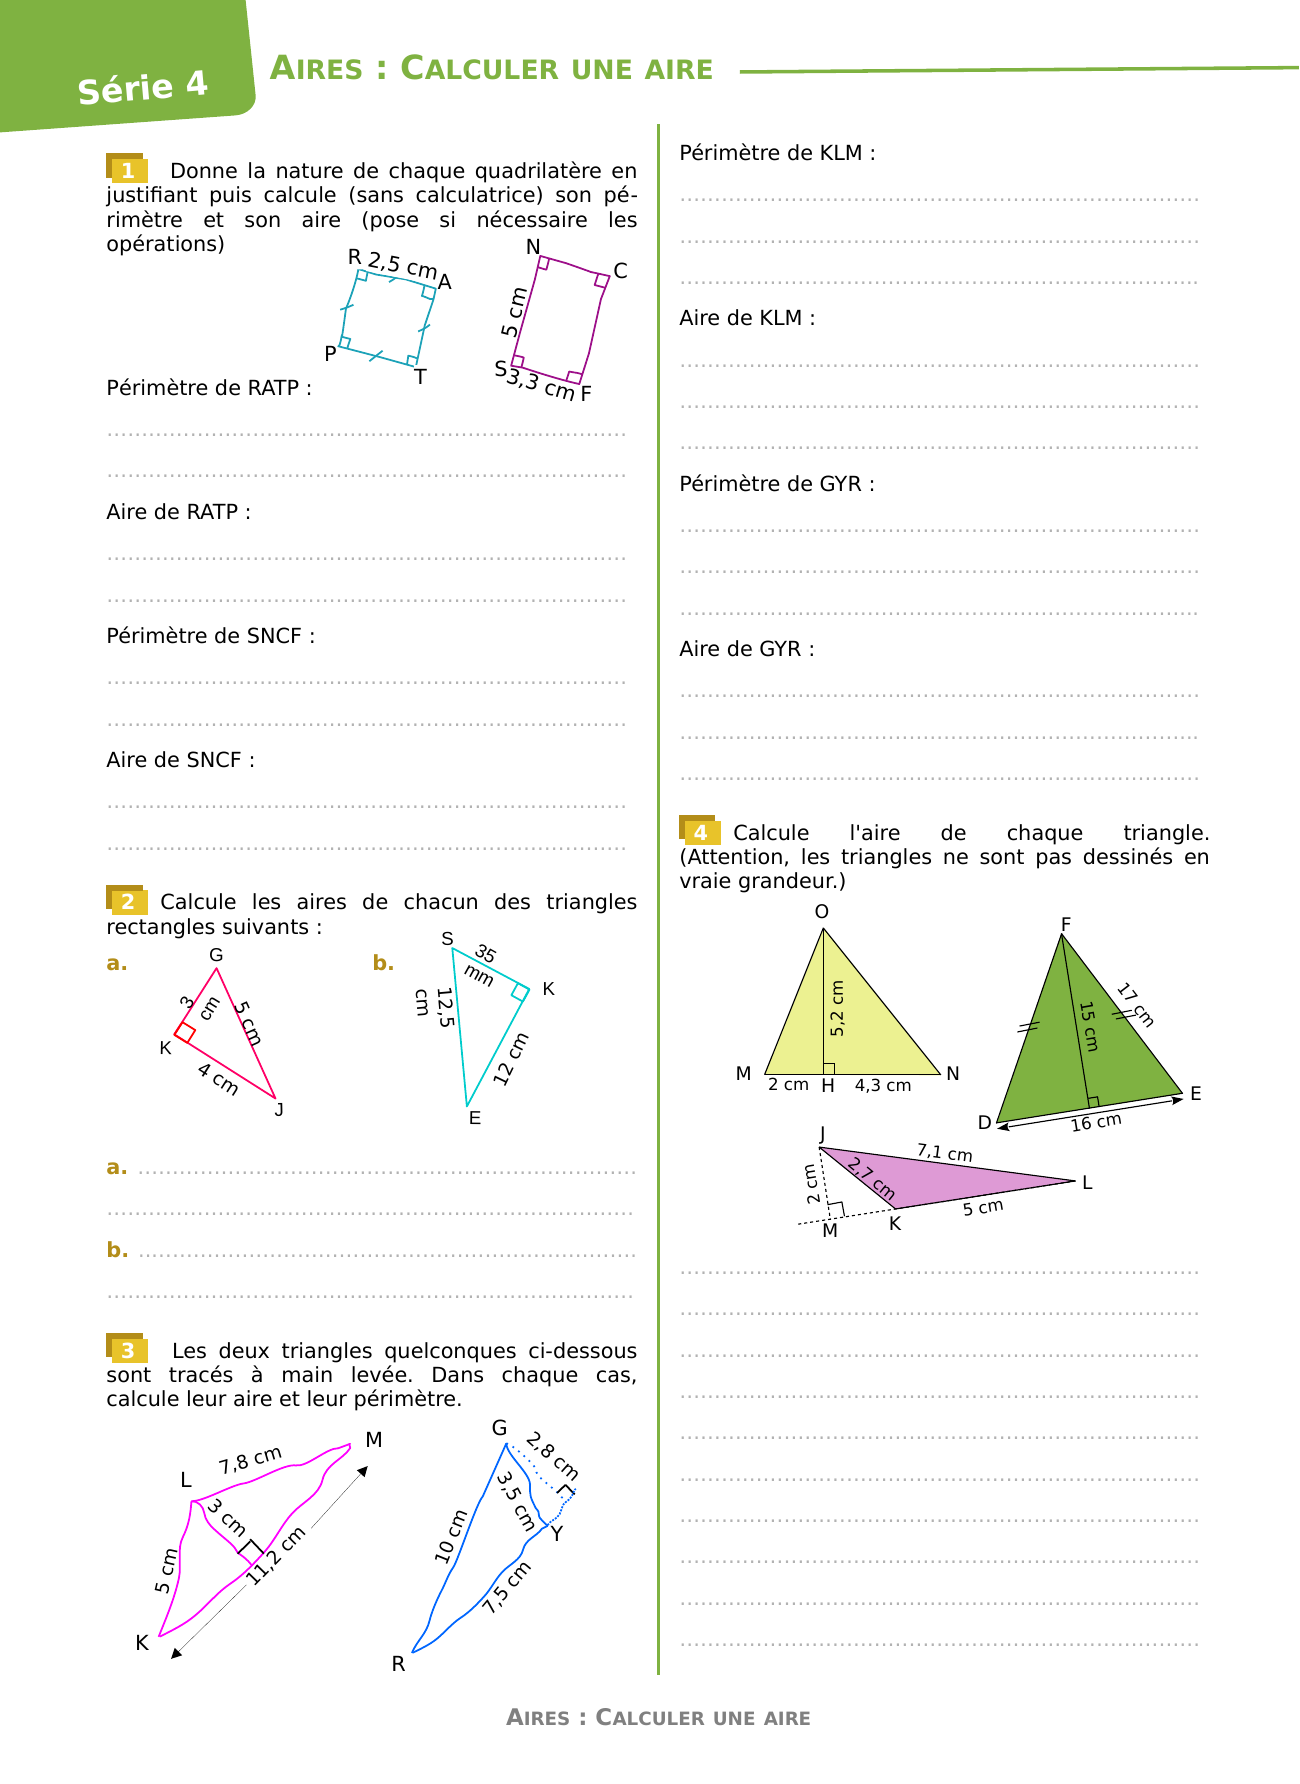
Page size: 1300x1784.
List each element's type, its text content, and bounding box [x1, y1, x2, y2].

text ………………………………………………………………… [106, 814, 638, 855]
text ………………………………………………………………… [679, 1527, 1211, 1569]
text ………………………………………………………………… [679, 1569, 1211, 1610]
subtitle Les deux triangles quelconques ci-dessous sont tracés à main levée. Dans chaque cas, calcule leur aire et leur périmètre. [106, 1333, 638, 1411]
text ………………………………………………………………… [679, 1610, 1211, 1651]
text Aire de SNCF : [106, 731, 638, 772]
text Aire de GYR : ………………………………………………………………… [679, 620, 1211, 703]
text ………………………………………………………………… [679, 537, 1211, 579]
text ………………………………………………………………… [679, 744, 1211, 786]
list …………………………………………………………………. [106, 1179, 638, 1221]
list ……………………………………………………………… [106, 1138, 638, 1179]
text ………………………………………………………………... [679, 579, 1211, 620]
text ………………………………………………………………… [106, 400, 638, 441]
text ………………………………………………………………… [106, 524, 638, 566]
text Périmètre de GYR : ………………………………………………………………… [679, 455, 1211, 537]
text Périmètre de RATP : [106, 359, 638, 400]
text Périmètre de SNCF : ………………………………………………………………… [106, 607, 638, 689]
text Périmètre de KLM : ………………………………………………………………… [679, 124, 1211, 207]
text ………………………………………………………………… [106, 772, 638, 814]
text ………………………………………………………………… [679, 1486, 1211, 1527]
text ………………………………………………………………… [679, 1444, 1211, 1486]
subtitle Donne la nature de chaque quadrilatère en justifiant puis calcule (sans calculatrice) son pé­rimètre et son aire (pose si nécessaire les opérations) [106, 153, 638, 256]
list ..……………………………………………………………. [106, 1221, 638, 1262]
text ………………………………………………………………… [679, 1279, 1211, 1321]
text ………………………………………………………………... [679, 248, 1211, 289]
list …………………………………………………………………. [106, 1262, 638, 1303]
text ………………………………………………………………… [679, 207, 1211, 248]
subtitle Calcule les aires de chacun des triangles rectangles suivants : [106, 884, 638, 939]
text ………………………………………………………………… [106, 441, 638, 483]
text ………………………………………………………………… [679, 413, 1211, 455]
text ………………………………………………………………… [106, 566, 638, 607]
text ………………………………………………………………... [679, 703, 1211, 744]
text ………………………………………………………………… [679, 372, 1211, 413]
text ………………………………………………………………… [679, 1362, 1211, 1403]
text ………………………………………………………………… [679, 1321, 1211, 1362]
text Aire de KLM : ………………………………………………………………… [679, 289, 1211, 372]
text ………………………………………………………………… [106, 689, 638, 731]
text ………………………………………………………………… [679, 1238, 1211, 1279]
text ………………………………………………………………… [679, 1403, 1211, 1444]
text Aire de RATP : [106, 483, 638, 524]
subtitle Calcule l'aire de chaque triangle. (Attention, les triangles ne sont pas dessinés en vraie grandeur.) [679, 815, 1211, 894]
